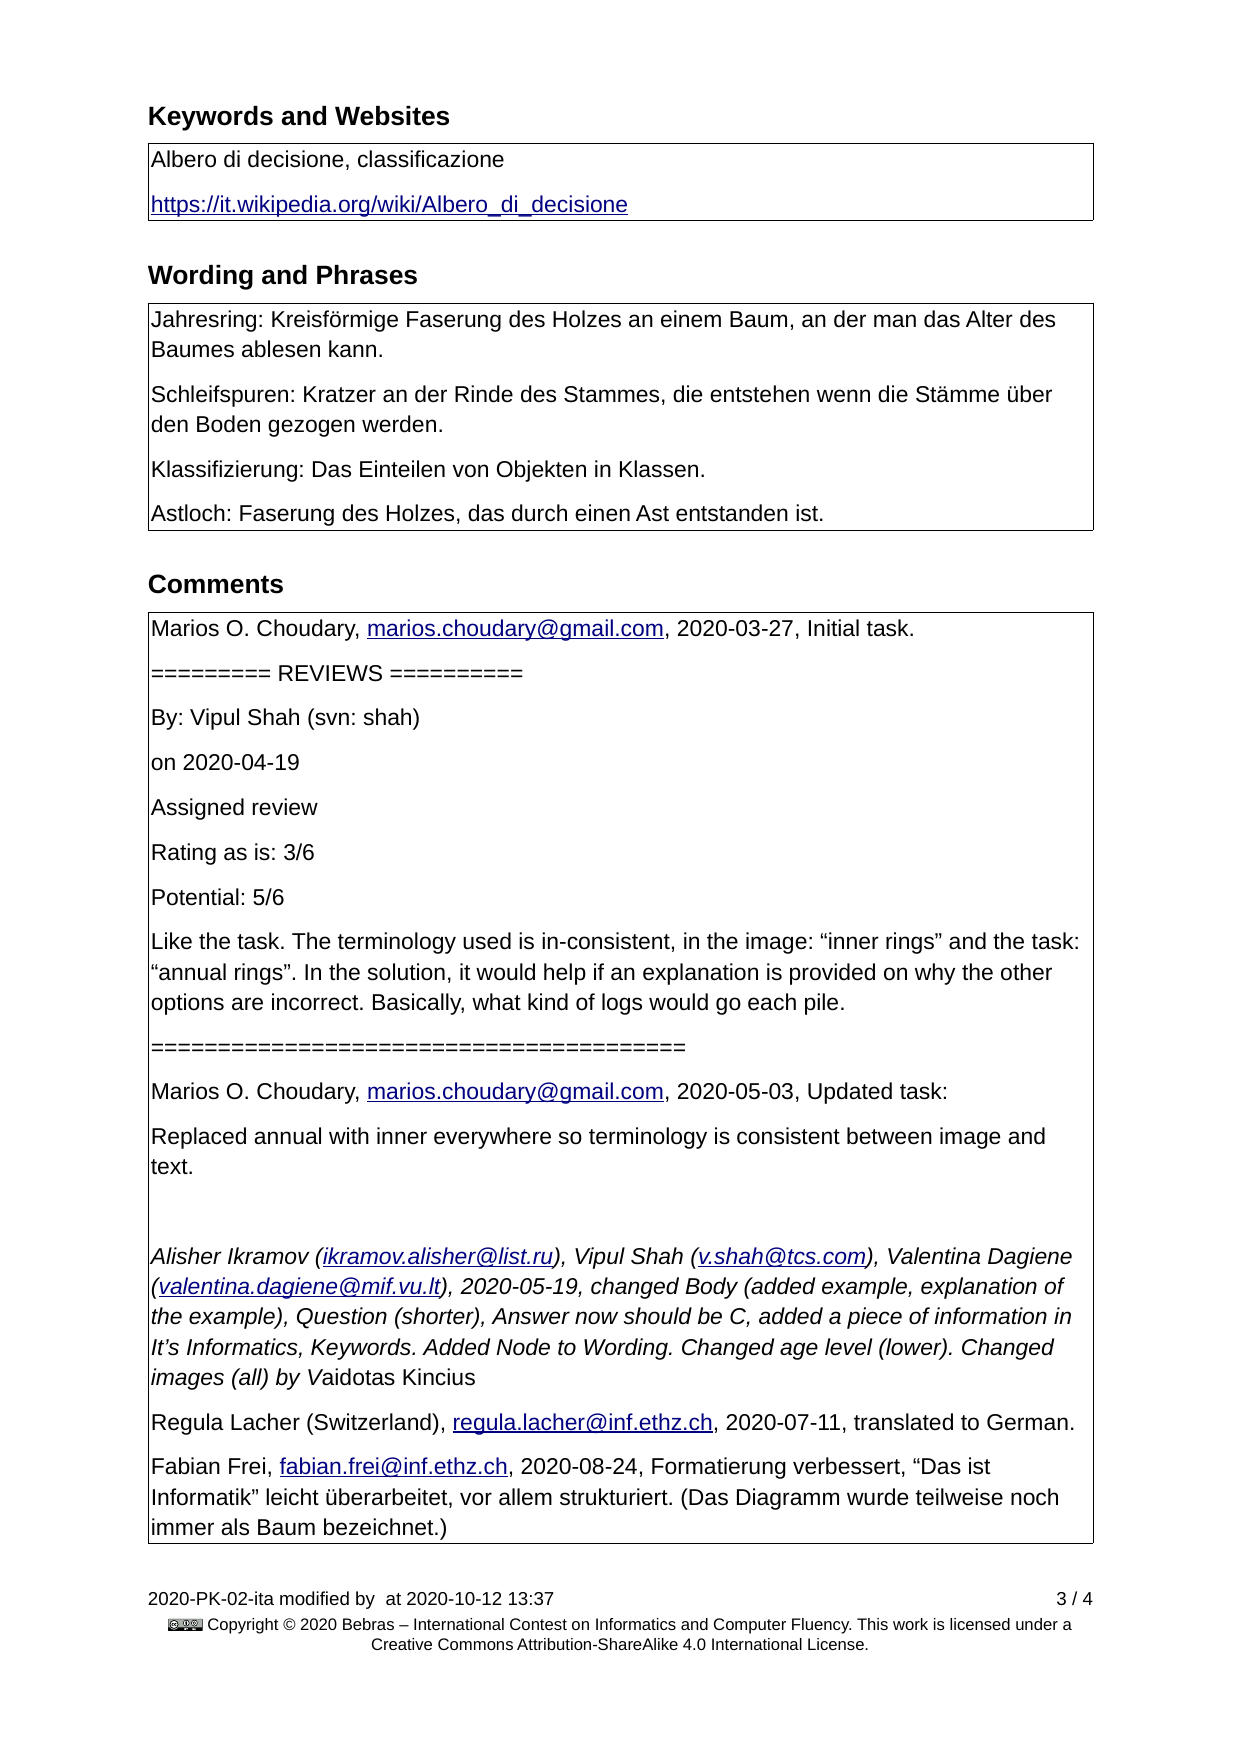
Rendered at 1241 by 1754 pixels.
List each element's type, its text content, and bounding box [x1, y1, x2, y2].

text https://it.wikipedia.org/wiki/Albero_di_decisione [149, 188, 1093, 220]
text Rating as is: 3/6 [149, 836, 1093, 865]
text Potential: 5/6 [149, 881, 1093, 910]
text Astloch: Faserung des Holzes, das durch einen Ast entstanden ist. [149, 497, 1093, 530]
text Klassifizierung: Das Einteilen von Objekten in Klassen. [149, 452, 1093, 482]
text Regula Lacher (Switzerland), regula.lacher@inf.ethz.ch, 2020-07-11, translated to German. [149, 1406, 1093, 1435]
text ========= REVIEWS ========== [149, 657, 1093, 686]
text Fabian Frei, fabian.frei@inf.ethz.ch, 2020-08-24, Formatierung verbessert, “Das ist Informatik” leicht überarbeitet, vor allem strukturiert. (Das Diagramm wurde teilweise noch immer als Baum bezeichnet.) [149, 1450, 1093, 1543]
text Marios O. Choudary, marios.choudary@gmail.com, 2020-03-27, Initial task. [149, 613, 1093, 641]
text By: Vipul Shah (svn: shah) [149, 701, 1093, 731]
text Alisher Ikramov (ikramov.alisher@list.ru), Vipul Shah (v.shah@tcs.com), Valentina Dagiene (valentina.dagiene@mif.vu.lt), 2020-05-19, changed Body (added example, explanation of the example), Question (shorter), Answer now should be C, added a piece of information in It’s Informatics, Keywords. Added Node to Wording. Changed age level (lower). Changed images (all) by Vaidotas Kincius [149, 1240, 1093, 1390]
text Replaced annual with inner everywhere so terminology is consistent between image and text. [149, 1120, 1093, 1180]
text Like the task. The terminology used is in-consistent, in the image: “inner rings” and the task: “annual rings”. In the solution, it would help if an explanation is provided on why the other options are incorrect. Basically, what kind of logs would go each pile. [149, 925, 1093, 1015]
subtitle Comments [148, 569, 1093, 599]
subtitle Keywords and Websites [148, 100, 1093, 131]
text Assigned review [149, 791, 1093, 820]
text on 2020-04-19 [149, 746, 1093, 776]
text Marios O. Choudary, marios.choudary@gmail.com, 2020-05-03, Updated task: [149, 1075, 1093, 1105]
text Schleifspuren: Kratzer an der Rinde des Stammes, die entstehen wenn die Stämme über den Boden gezogen werden. [149, 377, 1093, 437]
text Jahresring: Kreisförmige Faserung des Holzes an einem Baum, an der man das Alter des Baumes ablesen kann. [149, 304, 1093, 362]
text Albero di decisione, classificazione [149, 144, 1093, 173]
subtitle Wording and Phrases [148, 260, 1093, 290]
text ======================================== [149, 1031, 1093, 1060]
